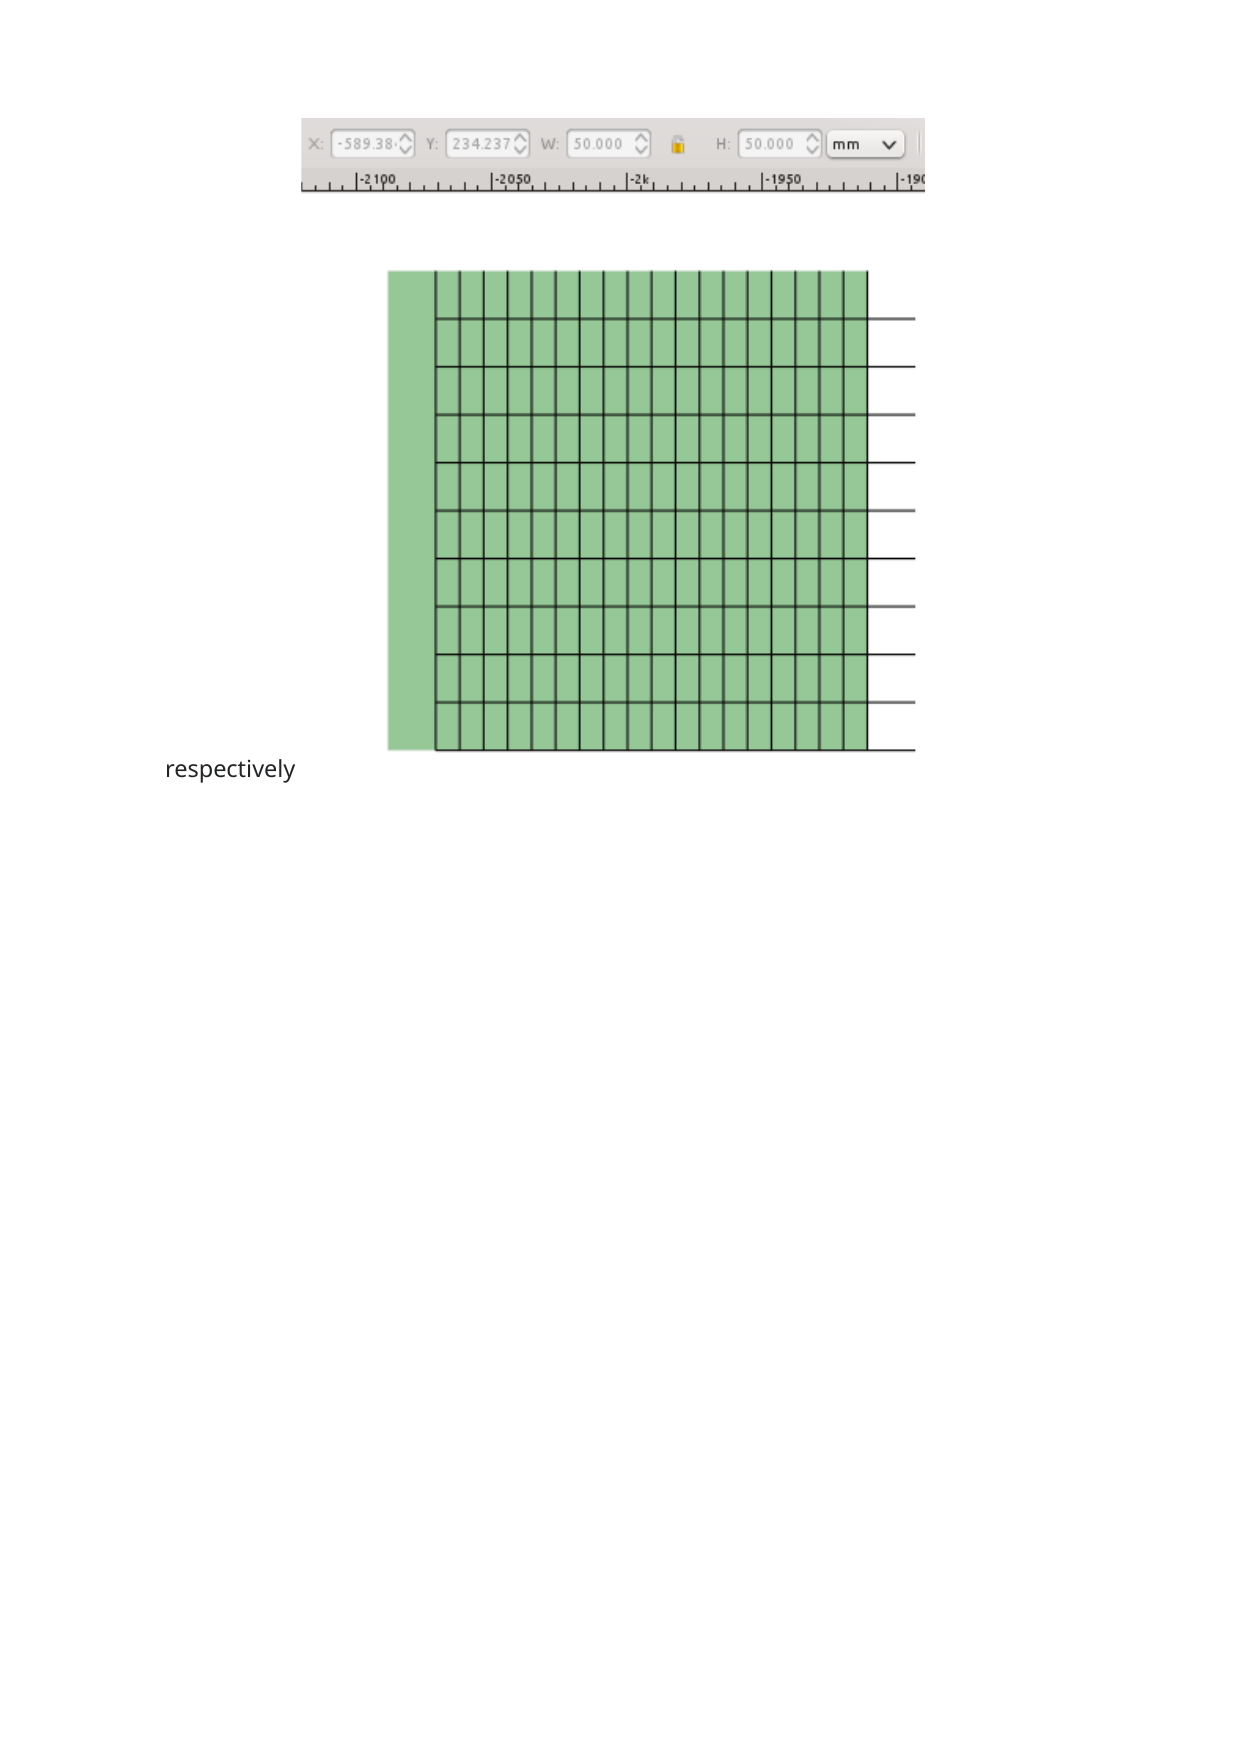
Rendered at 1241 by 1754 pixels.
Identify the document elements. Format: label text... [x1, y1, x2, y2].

list respectively [118, 118, 1122, 784]
picture [301, 118, 925, 778]
